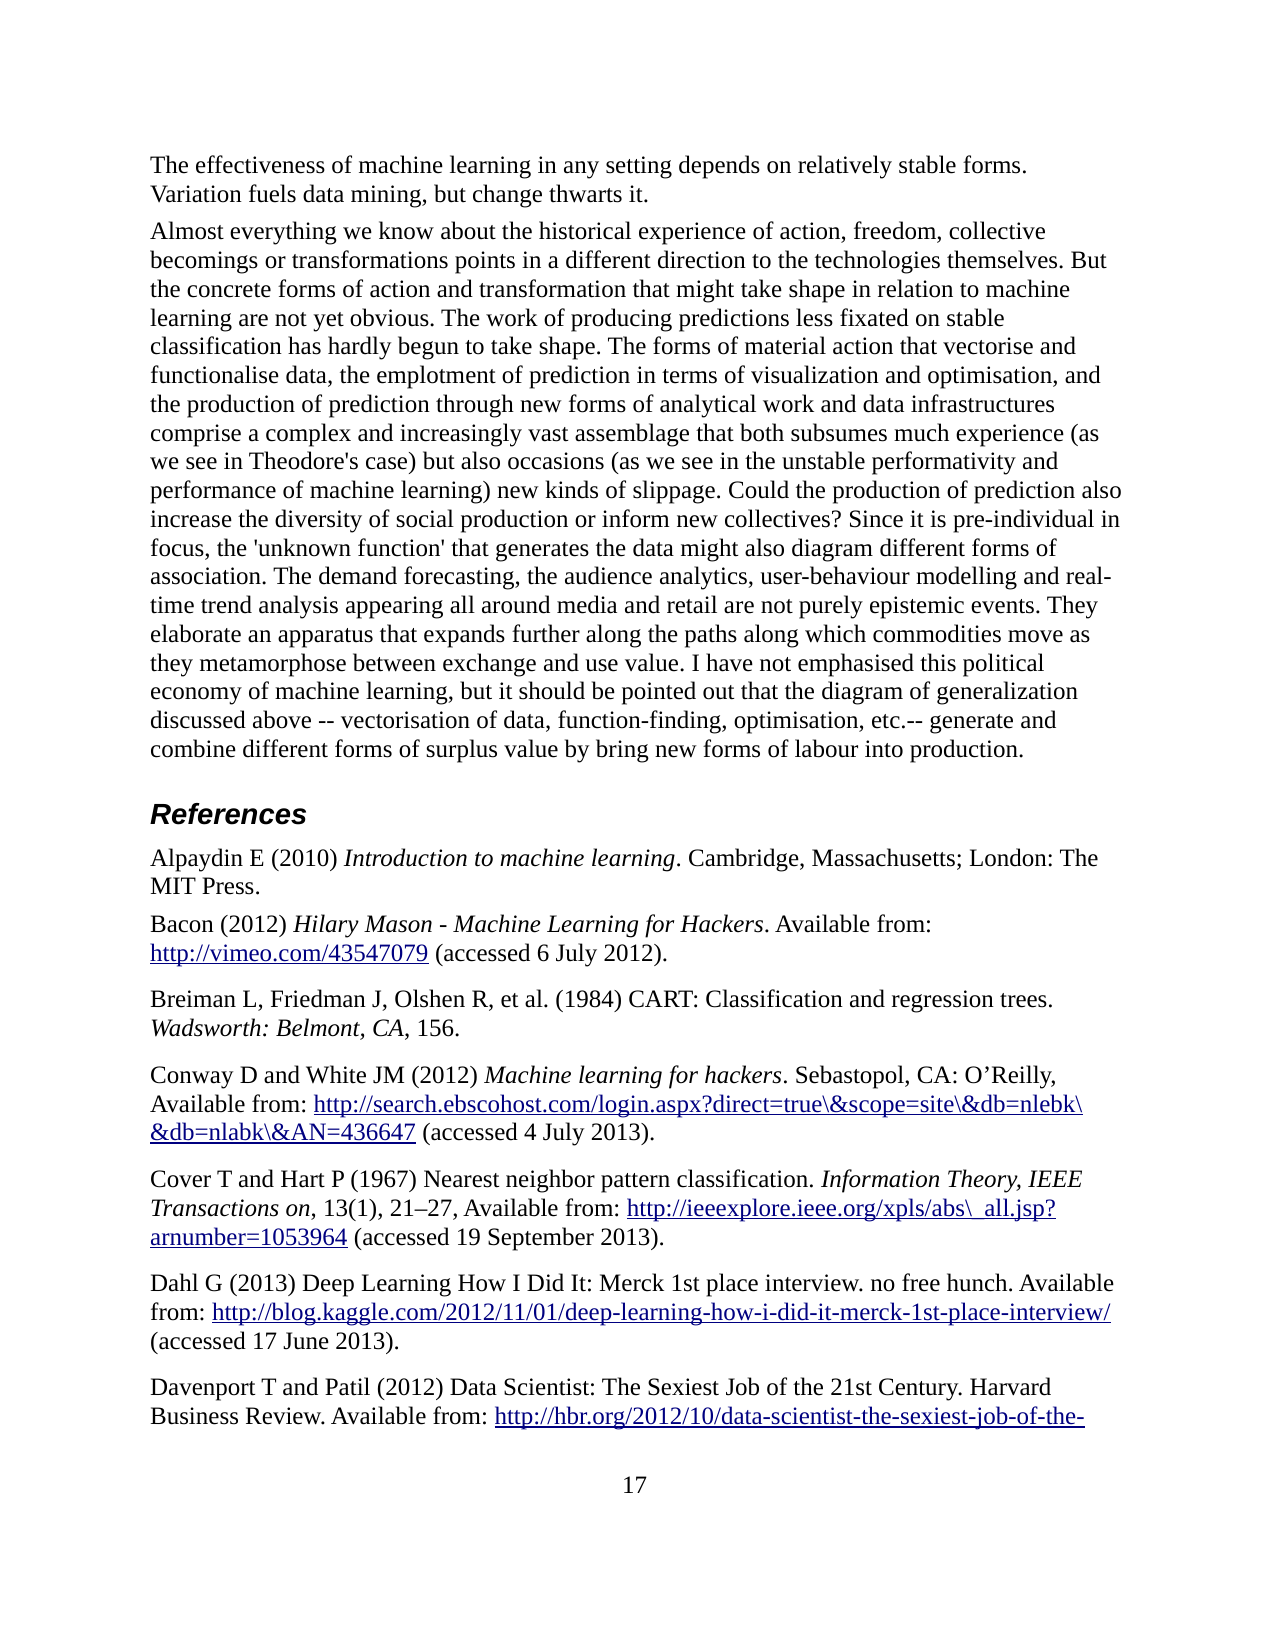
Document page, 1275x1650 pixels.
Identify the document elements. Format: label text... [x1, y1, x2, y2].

text Bacon (2012) Hilary Mason - Machine Learning for Hackers. Available from: http://vimeo.com/43547079 (accessed 6 July 2012). [150, 909, 1125, 967]
subtitle References [150, 797, 1125, 830]
text The effectiveness of machine learning in any setting depends on relatively stable forms. Variation fuels data mining, but change thwarts it. [150, 150, 1125, 207]
text Cover T and Hart P (1967) Nearest neighbor pattern classification. Information Theory, IEEE Transactions on, 13(1), 21–27, Available from: http://ieeexplore.ieee.org/xpls/abs\_all.jsp?arnumber=1053964 (accessed 19 September 2013). [150, 1164, 1125, 1250]
text Davenport T and Patil (2012) Data Scientist: The Sexiest Job of the 21st Century. Harvard Business Review. Available from: http://hbr.org/2012/10/data-scientist-the-sexiest-job-of-the- [150, 1372, 1125, 1430]
text Dahl G (2013) Deep Learning How I Did It: Merck 1st place interview. no free hunch. Available from: http://blog.kaggle.com/2012/11/01/deep-learning-how-i-did-it-merck-1st-place-interview/ (accessed 17 June 2013). [150, 1268, 1125, 1354]
text Breiman L, Friedman J, Olshen R, et al. (1984) CART: Classification and regression trees. Wadsworth: Belmont, CA, 156. [150, 984, 1125, 1042]
text Alpaydin E (2010) Introduction to machine learning. Cambridge, Massachusetts; London: The MIT Press. [150, 843, 1125, 900]
text Conway D and White JM (2012) Machine learning for hackers. Sebastopol, CA: O’Reilly, Available from: http://search.ebscohost.com/login.aspx?direct=true\&scope=site\&db=nlebk\&db=nlabk\&AN=436647 (accessed 4 July 2013). [150, 1060, 1125, 1146]
text Almost everything we know about the historical experience of action, freedom, collective becomings or transformations points in a different direction to the technologies themselves. But the concrete forms of action and transformation that might take shape in relation to machine learning are not yet obvious. The work of producing predictions less fixated on stable classification has hardly begun to take shape. The forms of material action that vectorise and functionalise data, the emplotment of prediction in terms of visualization and optimisation, and the production of prediction through new forms of analytical work and data infrastructures comprise a complex and increasingly vast assemblage that both subsumes much experience (as we see in Theodore's case) but also occasions (as we see in the unstable performativity and performance of machine learning) new kinds of slippage. Could the production of prediction also increase the diversity of social production or inform new collectives? Since it is pre-individual in focus, the 'unknown function' that generates the data might also diagram different forms of association. The demand forecasting, the audience analytics, user-behaviour modelling and real-time trend analysis appearing all around media and retail are not purely epistemic events. They elaborate an apparatus that expands further along the paths along which commodities move as they metamorphose between exchange and use value. I have not emphasised this political economy of machine learning, but it should be pointed out that the diagram of generalization discussed above -- vectorisation of data, function-finding, optimisation, etc.-- generate and combine different forms of surplus value by bring new forms of labour into production. [150, 216, 1125, 763]
